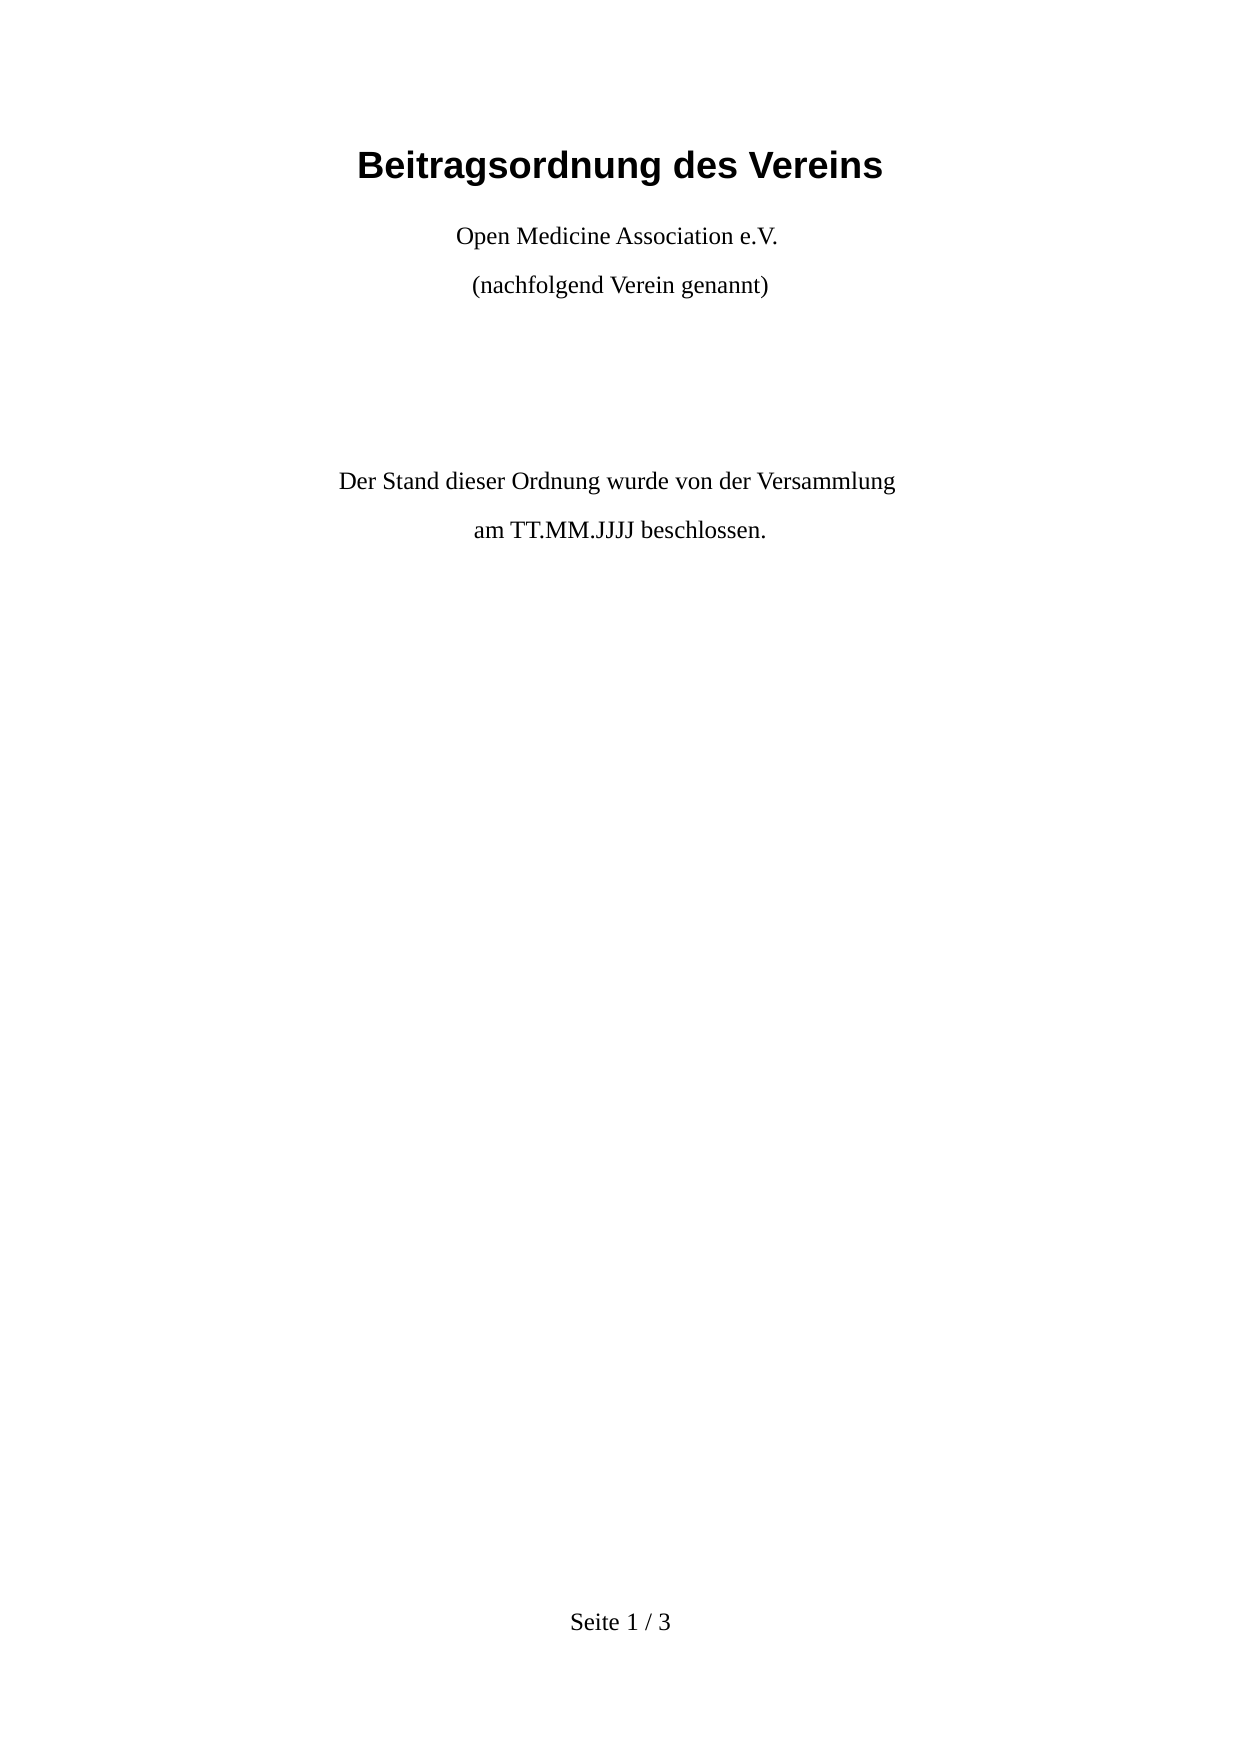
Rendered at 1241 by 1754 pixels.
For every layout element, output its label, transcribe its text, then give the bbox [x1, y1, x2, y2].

subtitle Beitragsordnung des Vereins [118, 143, 1122, 187]
text am TT.MM.JJJJ beschlossen. [118, 515, 1122, 544]
text Open Medicine Association e.V. [118, 221, 1122, 250]
text Der Stand dieser Ordnung wurde von der Versammlung [118, 466, 1122, 495]
text (nachfolgend Verein genannt) [118, 270, 1122, 299]
